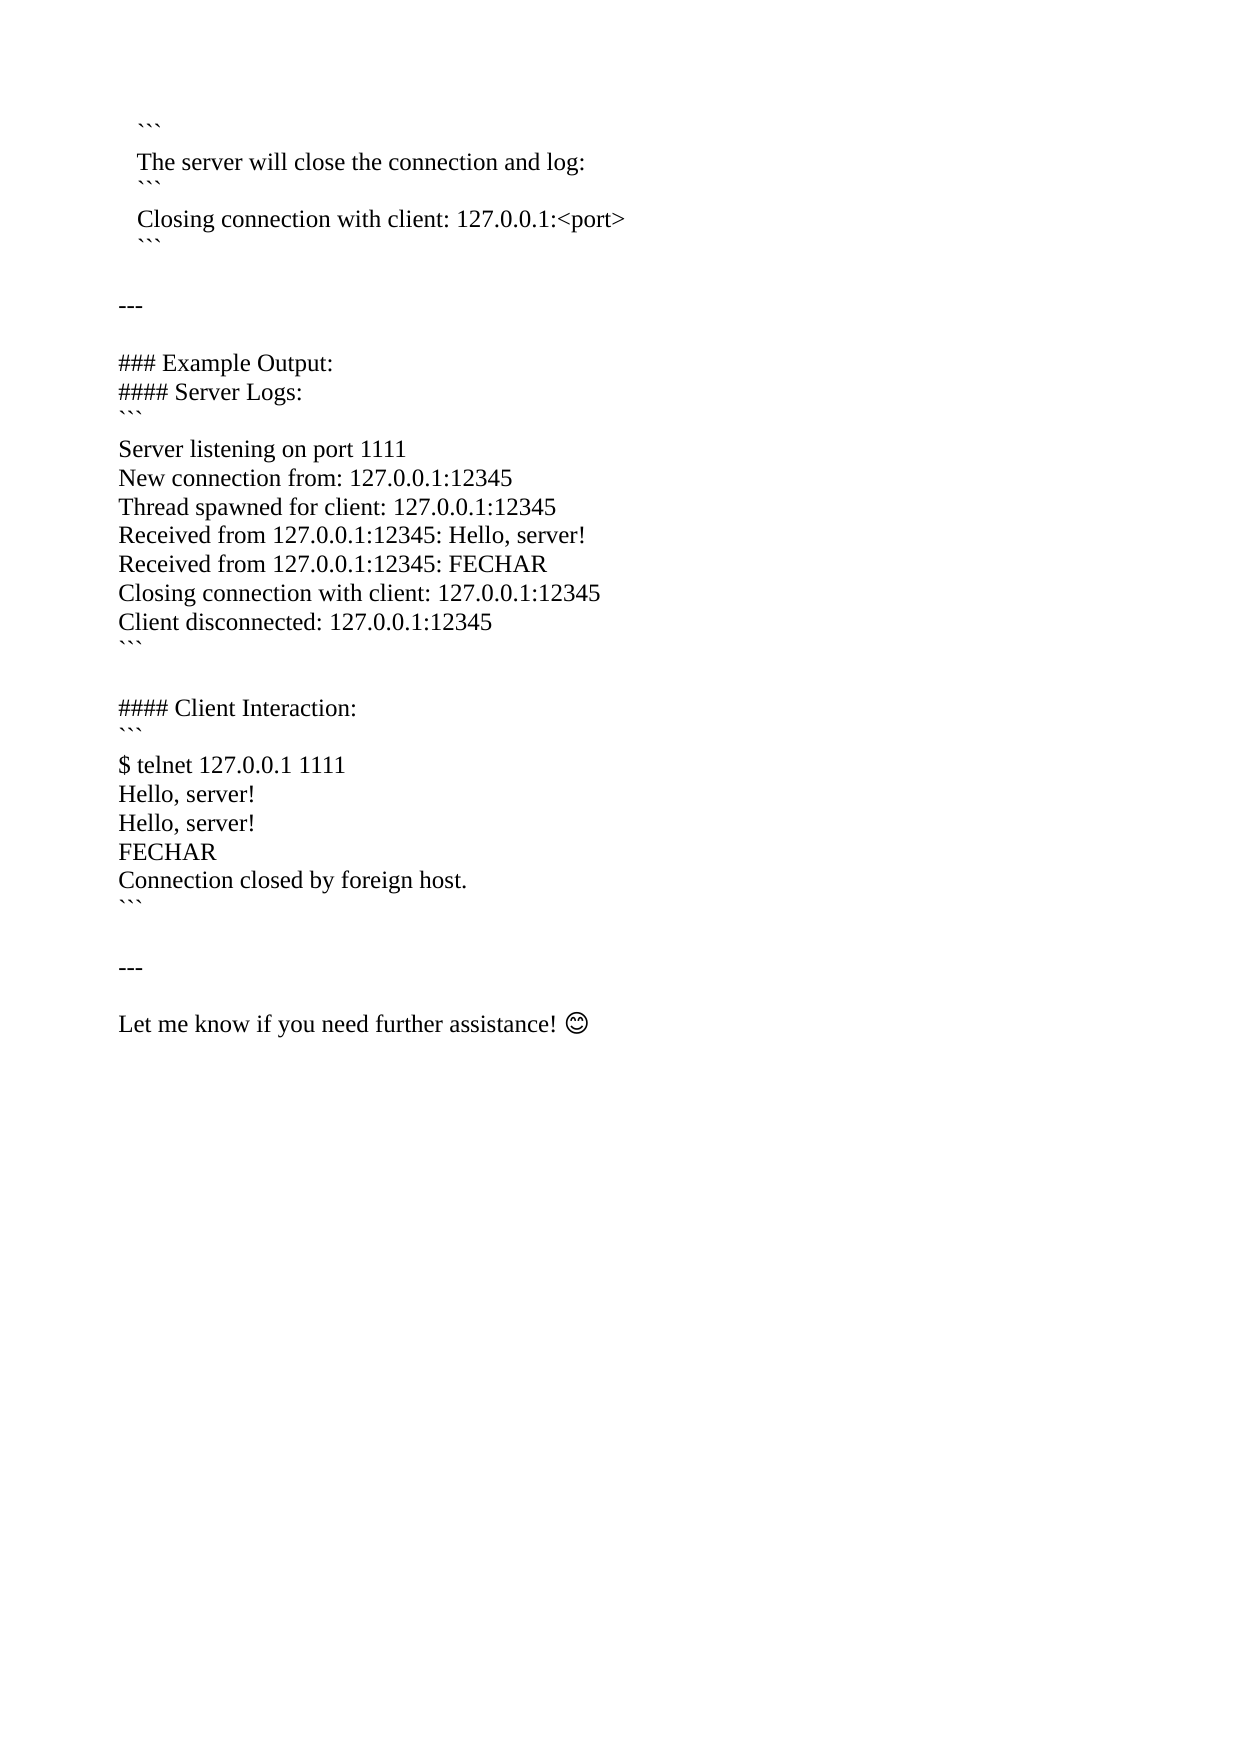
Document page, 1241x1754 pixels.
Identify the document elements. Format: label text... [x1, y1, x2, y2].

text $ telnet 127.0.0.1 1111 [118, 751, 1122, 779]
text #### Client Interaction: [118, 693, 1122, 722]
text Hello, server! [118, 808, 1122, 837]
text --- [118, 952, 1122, 981]
text Server listening on port 1111 [118, 434, 1122, 463]
text Client disconnected: 127.0.0.1:12345 [118, 607, 1122, 636]
text Closing connection with client: 127.0.0.1:12345 [118, 578, 1122, 607]
text Connection closed by foreign host. [118, 866, 1122, 894]
text #### Server Logs: [118, 377, 1122, 406]
text FECHAR [118, 837, 1122, 866]
text Received from 127.0.0.1:12345: FECHAR [118, 549, 1122, 578]
text Received from 127.0.0.1:12345: Hello, server! [118, 521, 1122, 549]
text The server will close the connection and log: [118, 147, 1122, 176]
text Thread spawned for client: 127.0.0.1:12345 [118, 492, 1122, 521]
text ``` [118, 406, 1122, 434]
text ### Example Output: [118, 348, 1122, 377]
text ``` [118, 233, 1122, 262]
text Closing connection with client: 127.0.0.1:<port> [118, 204, 1122, 233]
text ``` [118, 118, 1122, 147]
text ``` [118, 176, 1122, 204]
text ``` [118, 722, 1122, 751]
text New connection from: 127.0.0.1:12345 [118, 463, 1122, 492]
text ``` [118, 894, 1122, 923]
text --- [118, 291, 1122, 319]
text Hello, server! [118, 779, 1122, 808]
text Let me know if you need further assistance! 😊 [118, 1009, 1122, 1038]
text ``` [118, 636, 1122, 664]
